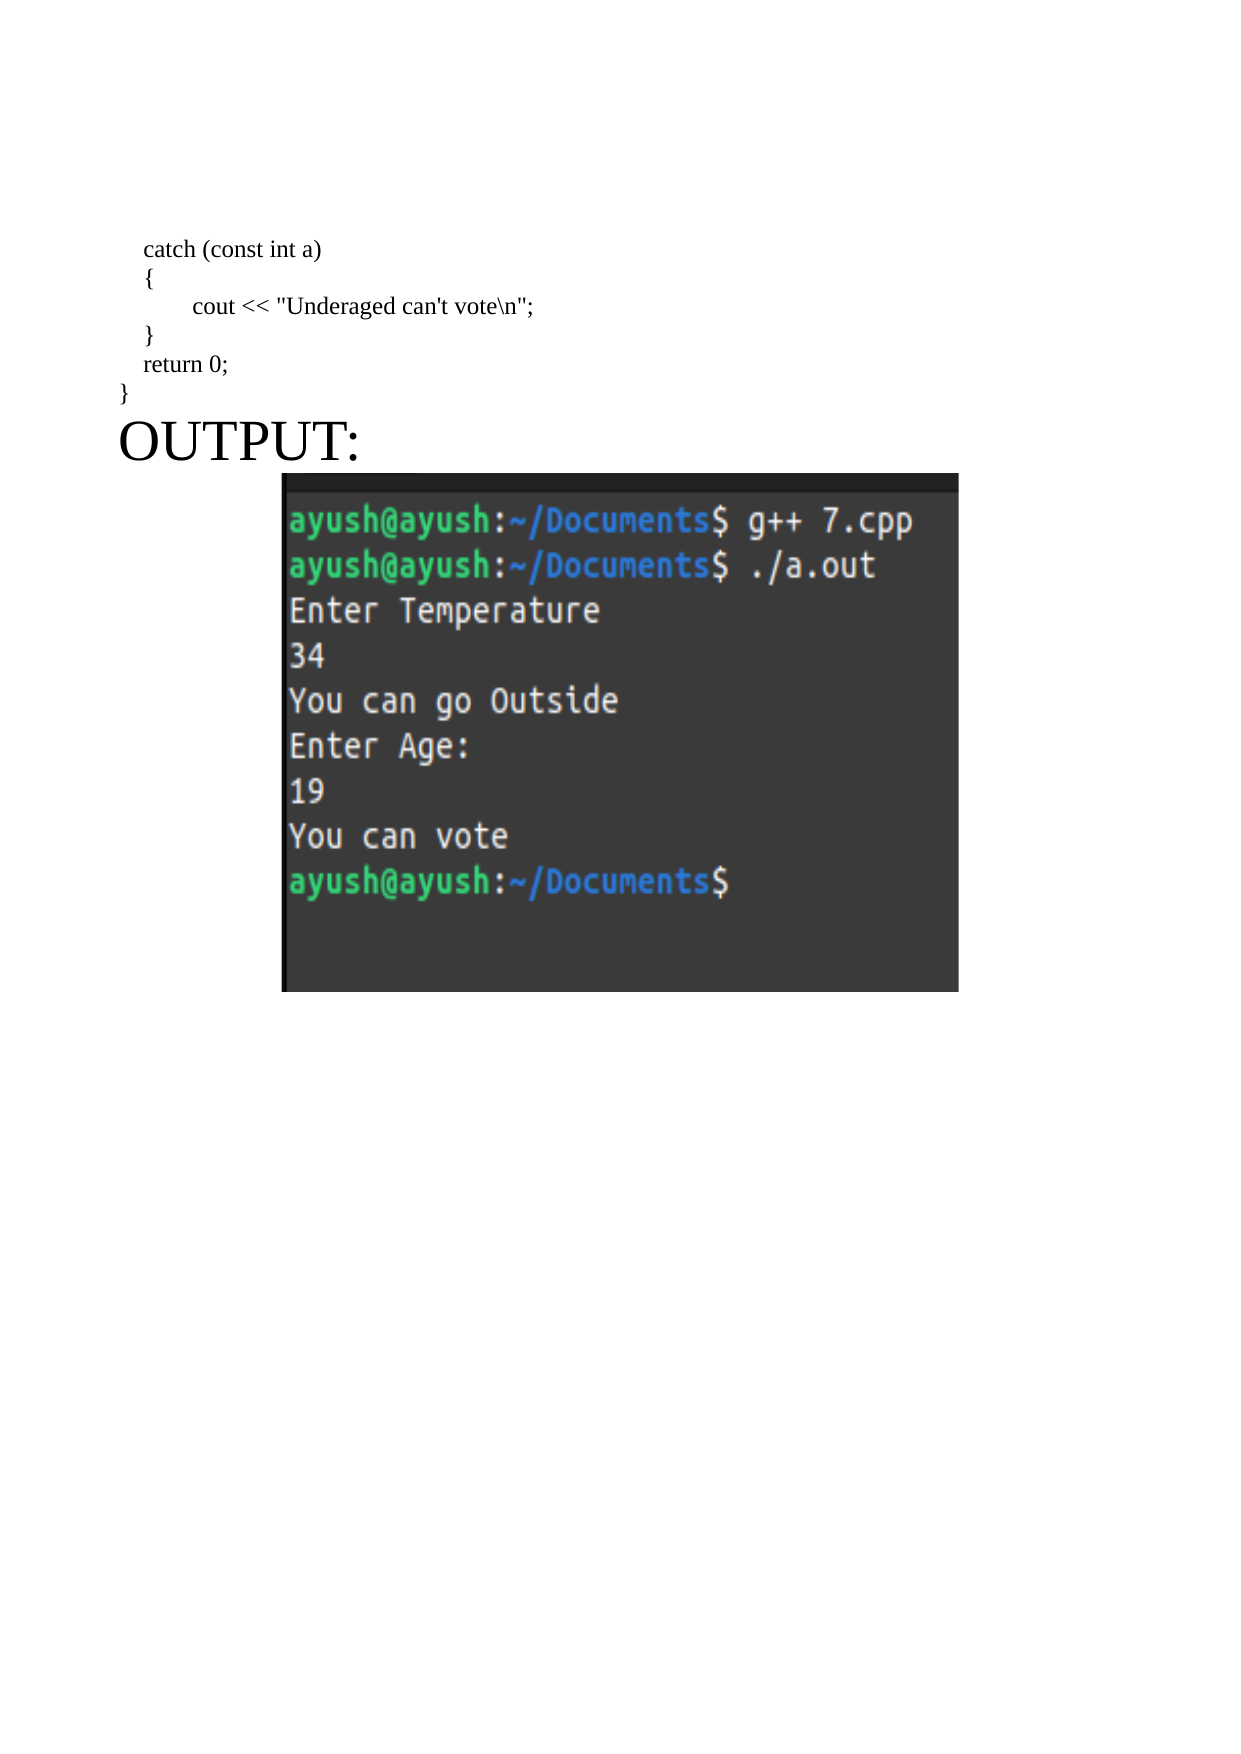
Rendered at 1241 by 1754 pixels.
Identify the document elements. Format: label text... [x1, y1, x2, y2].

text } [118, 378, 1122, 406]
text return 0; [118, 349, 1122, 378]
text catch (const int a) [118, 234, 1122, 263]
text cout << "Underaged can't vote\n"; [118, 291, 1122, 320]
text { [118, 263, 1122, 291]
text } [118, 320, 1122, 349]
text OUTPUT: [118, 406, 1122, 473]
picture [281, 473, 959, 992]
